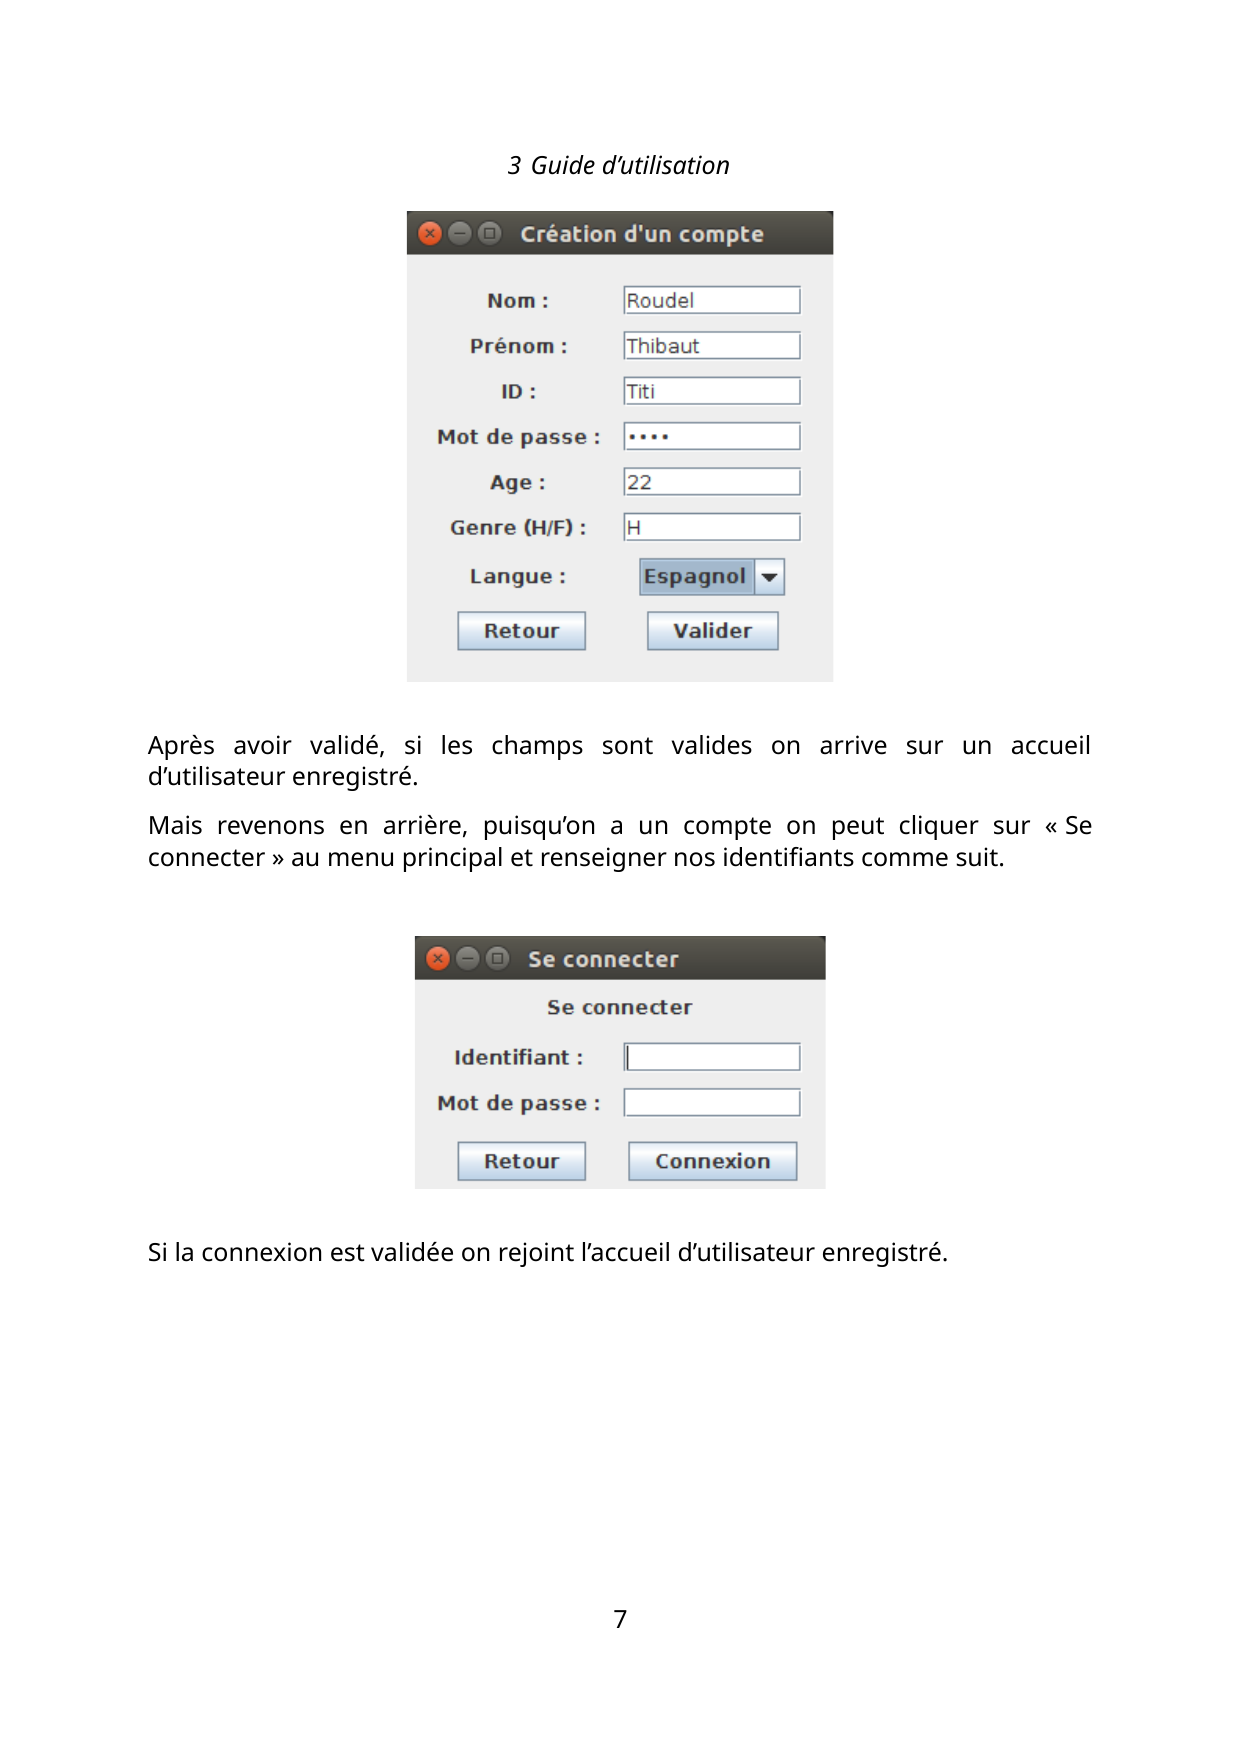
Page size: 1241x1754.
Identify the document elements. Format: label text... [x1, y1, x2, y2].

picture [406, 211, 834, 682]
text Mais revenons en arrière, puisqu’on a un compte on peut cliquer sur « Se connecter » au menu principal et renseigner nos identifiants comme suit. [148, 808, 1093, 873]
picture [414, 936, 826, 1189]
text Après avoir validé, si les champs sont valides on arrive sur un accueil d’utilisateur enregistré. [148, 728, 1093, 793]
text Si la connexion est validée on rejoint l’accueil d’utilisateur enregistré. [148, 1234, 1093, 1269]
